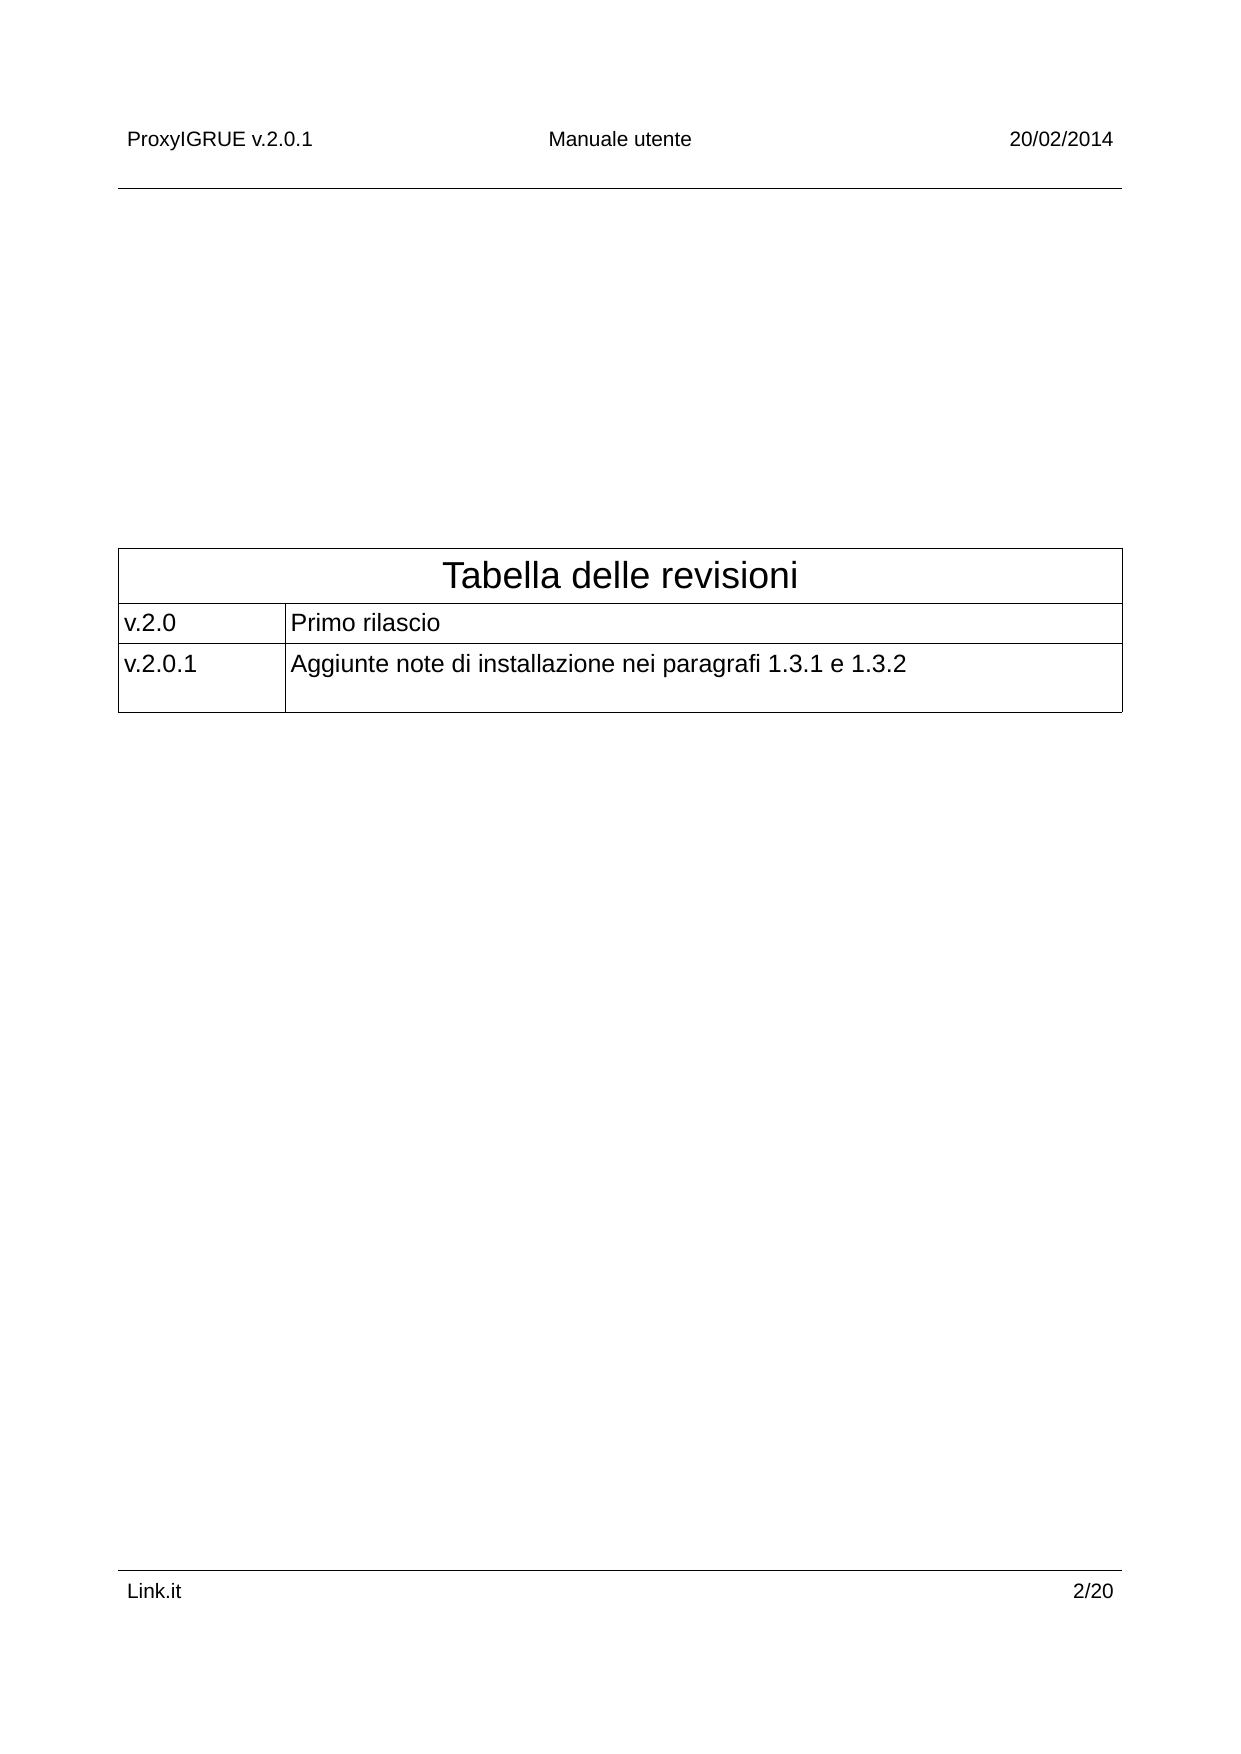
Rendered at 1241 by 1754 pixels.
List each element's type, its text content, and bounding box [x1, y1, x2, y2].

table_cell v.2.0.1 [119, 644, 285, 712]
table_cell Primo rilascio [286, 604, 1122, 643]
table_header Tabella delle revisioni [119, 549, 1122, 602]
table_cell Aggiunte note di installazione nei paragrafi 1.3.1 e 1.3.2 [286, 644, 1122, 712]
table_cell v.2.0 [119, 604, 285, 643]
